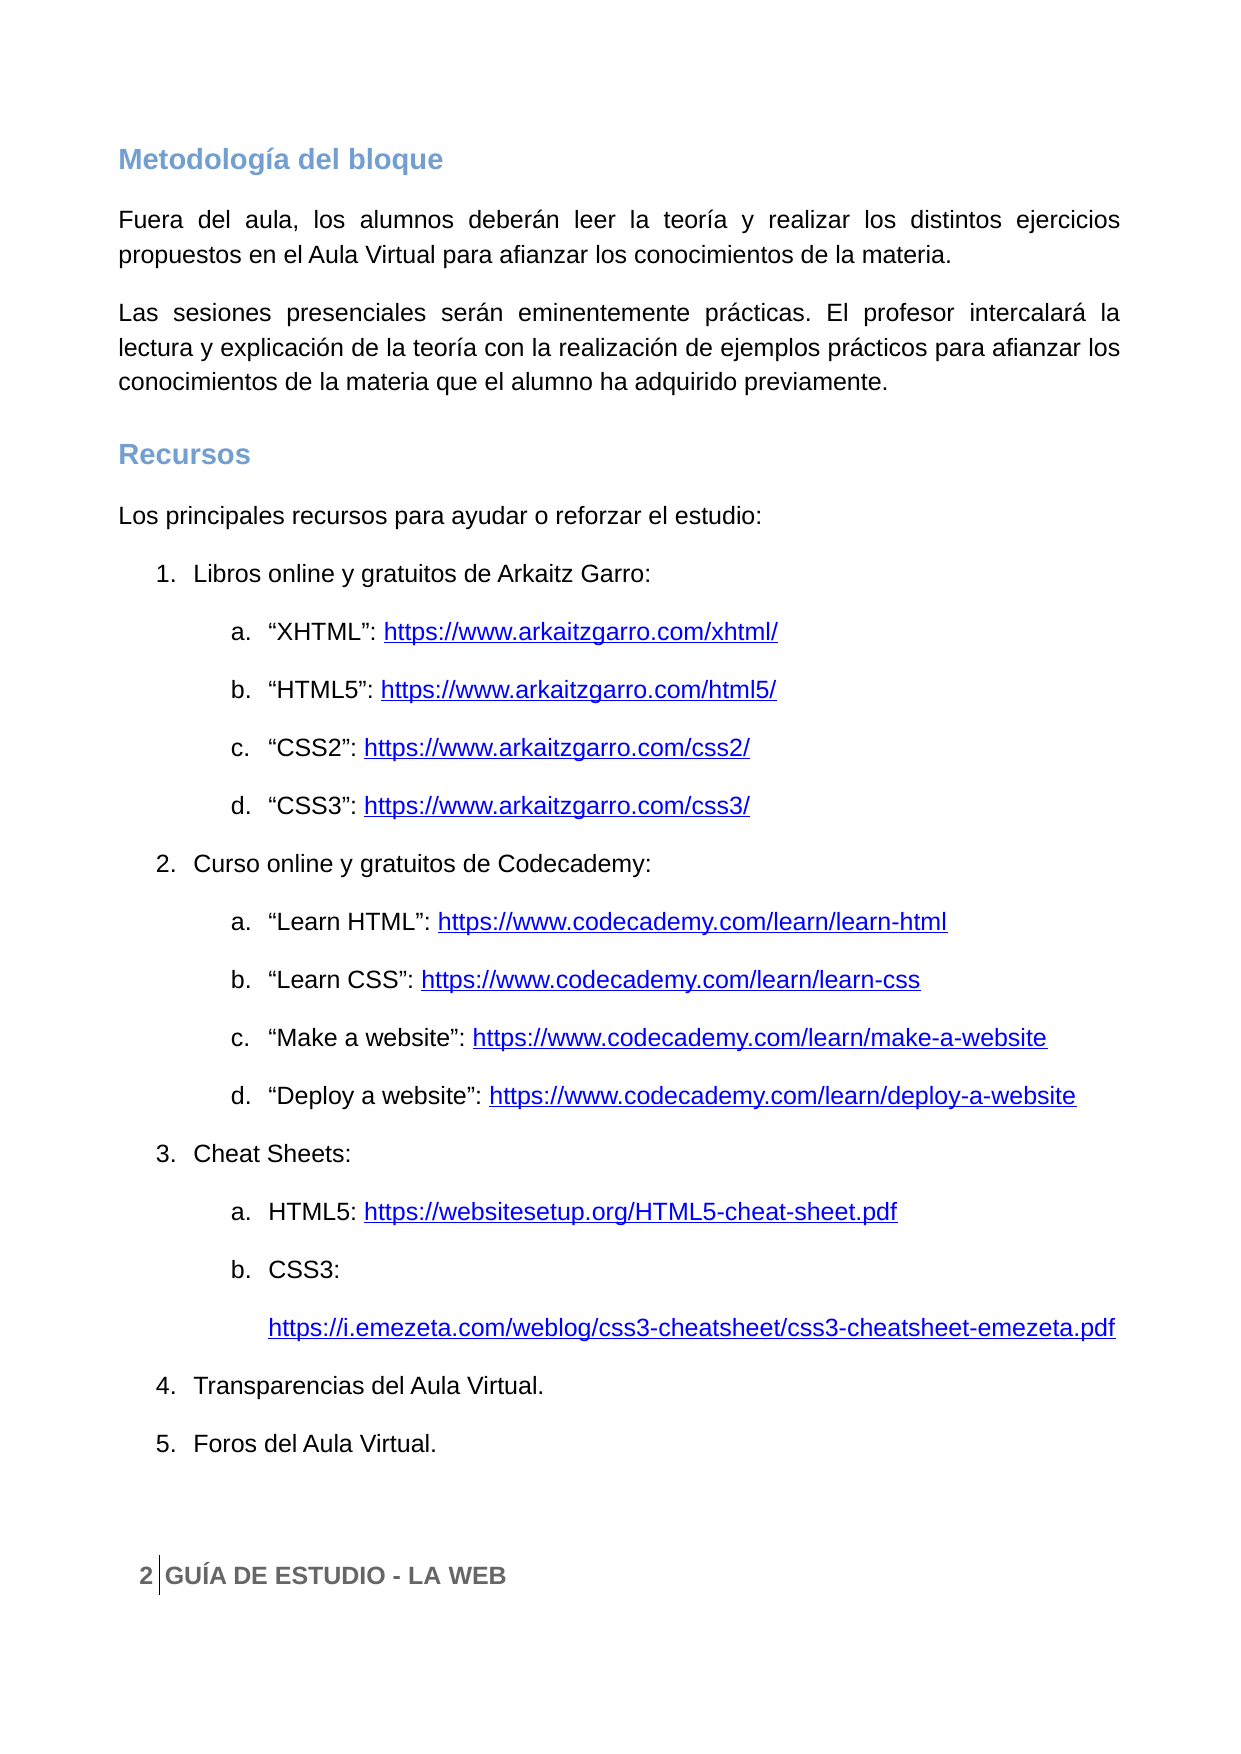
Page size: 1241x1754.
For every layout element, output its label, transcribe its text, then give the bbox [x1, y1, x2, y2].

list “CSS2”: https://www.arkaitzgarro.com/css2/ [231, 733, 1122, 761]
list Libros online y gratuitos de Arkaitz Garro: [156, 559, 1122, 587]
subtitle Metodología del bloque [118, 142, 1122, 175]
list “Learn HTML”: https://www.codecademy.com/learn/learn-html [231, 907, 1122, 936]
list “XHTML”: https://www.arkaitzgarro.com/xhtml/ [231, 617, 1122, 645]
list “HTML5”: https://www.arkaitzgarro.com/html5/ [231, 675, 1122, 703]
list CSS3: [231, 1255, 1122, 1284]
list “CSS3”: https://www.arkaitzgarro.com/css3/ [231, 791, 1122, 819]
text Las sesiones presenciales serán eminentemente prácticas. El profesor intercalará la lectura y explicación de la teoría con la realización de ejemplos prácticos para afianzar los conocimientos de la materia que el alumno ha adquirido previamente. [118, 298, 1122, 396]
text Fuera del aula, los alumnos deberán leer la teoría y realizar los distintos ejercicios propuestos en el Aula Virtual para afianzar los conocimientos de la materia. [118, 206, 1122, 269]
subtitle Recursos [118, 437, 1122, 470]
list Foros del Aula Virtual. [156, 1429, 1122, 1458]
list “Learn CSS”: https://www.codecademy.com/learn/learn-css [231, 965, 1122, 993]
list “Make a website”: https://www.codecademy.com/learn/make-a-website [231, 1023, 1122, 1052]
list HTML5: https://websitesetup.org/HTML5-cheat-sheet.pdf [231, 1197, 1122, 1226]
list Curso online y gratuitos de Codecademy: [156, 849, 1122, 877]
text Los principales recursos para ayudar o reforzar el estudio: [118, 501, 1122, 529]
list “Deploy a website”: https://www.codecademy.com/learn/deploy-a-website [231, 1081, 1122, 1109]
list Transparencias del Aula Virtual. [156, 1371, 1122, 1400]
list https://i.emezeta.com/weblog/css3-cheatsheet/css3-cheatsheet-emezeta.pdf [231, 1313, 1122, 1342]
list Cheat Sheets: [156, 1139, 1122, 1168]
